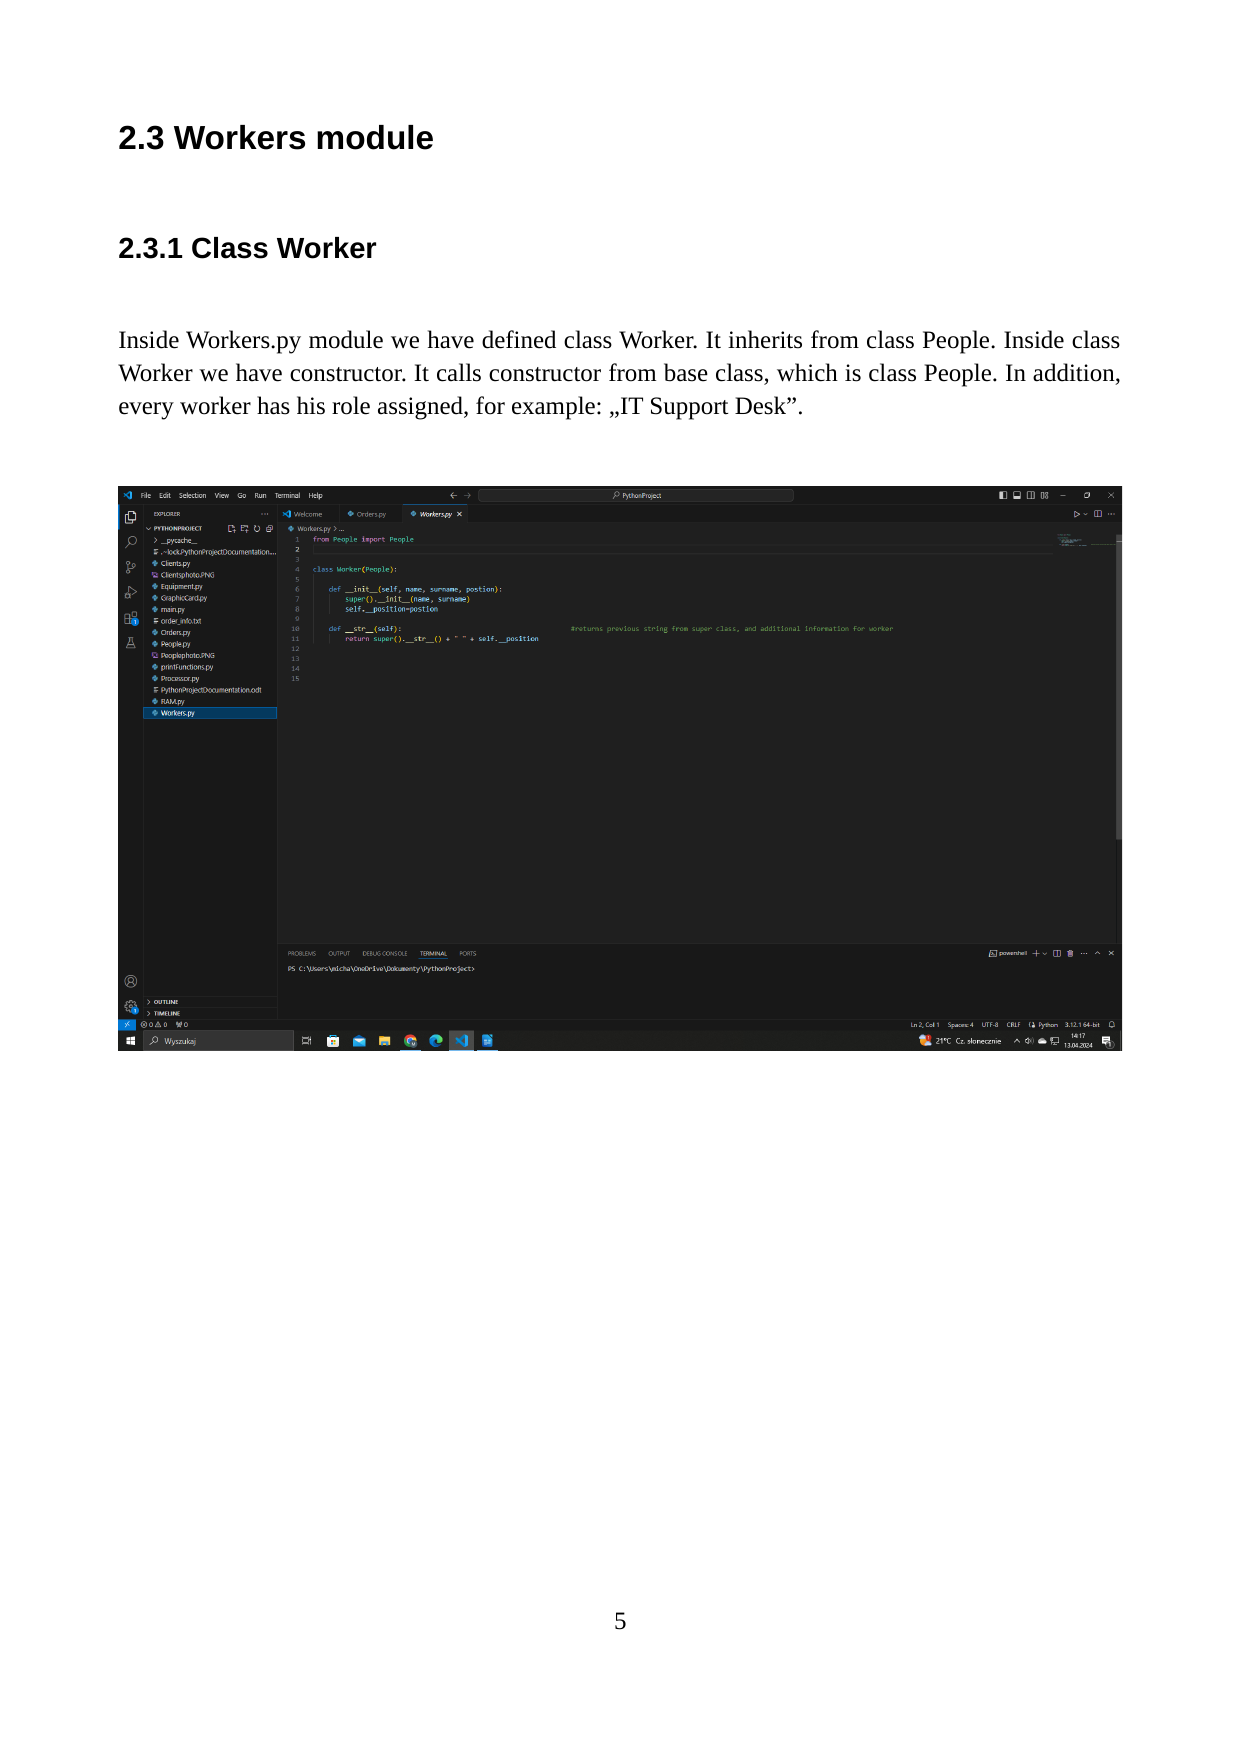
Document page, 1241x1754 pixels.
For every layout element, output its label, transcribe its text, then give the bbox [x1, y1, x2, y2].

text Inside Workers.py module we have defined class Worker. It inherits from class People. Inside class Worker we have constructor. It calls constructor from base class, which is class People. In addition, every worker has his role assigned, for example: „IT Support Desk”. [118, 325, 1122, 420]
subtitle 2.3.1 Class Worker [118, 231, 1122, 265]
subtitle 2.3 Workers module [118, 118, 1122, 157]
picture [118, 486, 1123, 1051]
